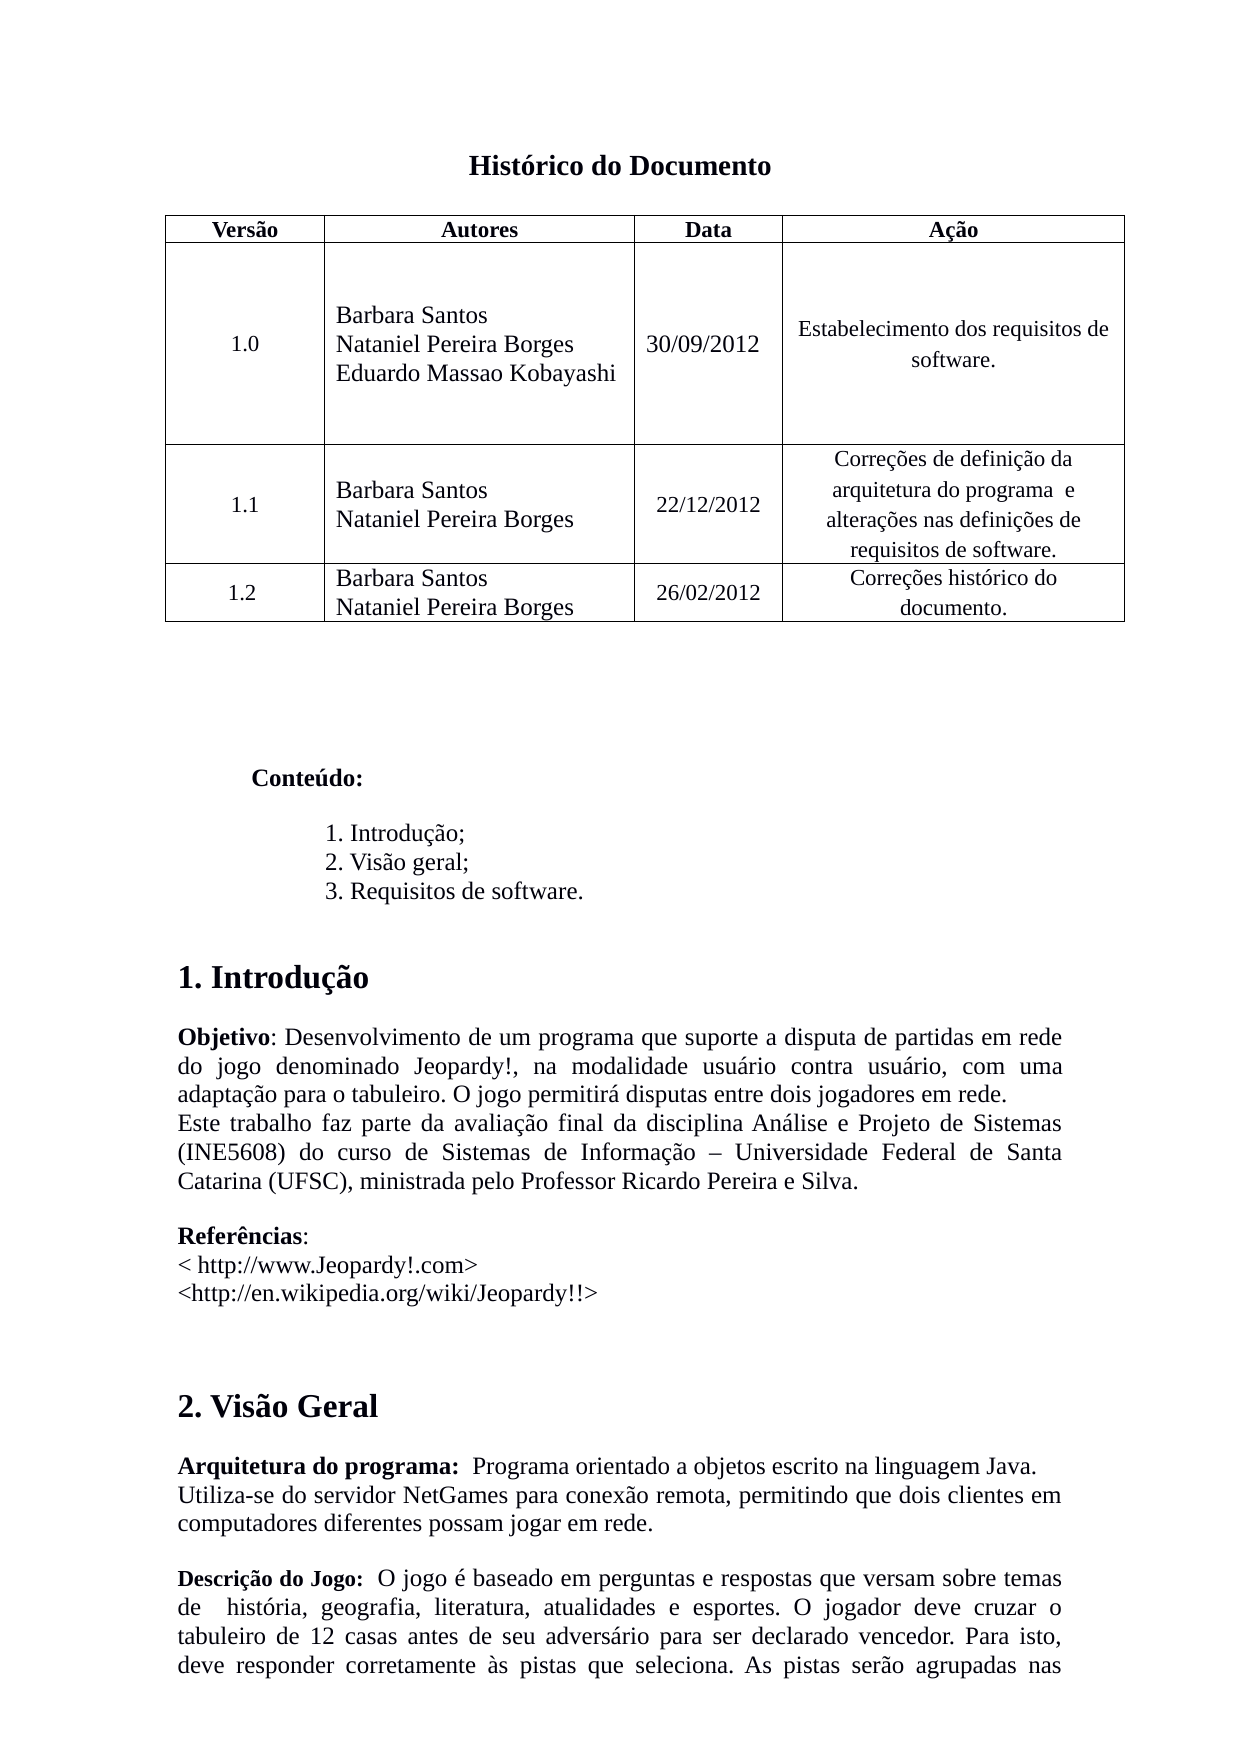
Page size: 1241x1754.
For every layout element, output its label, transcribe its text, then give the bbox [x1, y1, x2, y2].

table_cell 30/09/2012 [635, 243, 782, 444]
table_cell 22/12/2012 [635, 445, 782, 562]
table_header Ação [783, 216, 1124, 242]
table_cell Barbara Santos Nataniel Pereira Borges [325, 445, 634, 562]
table_cell 1.2 [166, 564, 324, 621]
text Utiliza-se do servidor NetGames para conexão remota, permitindo que dois clientes em computadores diferentes possam jogar em rede. [177, 1480, 1063, 1537]
text Este trabalho faz parte da avaliação final da disciplina Análise e Projeto de Sistemas (INE5608) do curso de Sistemas de Informação – Universidade Federal de Santa Catarina (UFSC), ministrada pelo Professor Ricardo Pereira e Silva. [177, 1108, 1063, 1194]
text < http://www.Jeopardy!.com> [177, 1250, 1063, 1278]
table_cell 26/02/2012 [635, 564, 782, 621]
table_header Data [635, 216, 782, 242]
table_cell 1.0 [166, 243, 324, 444]
table_header Autores [325, 216, 634, 242]
text 2. Visão Geral [177, 1386, 1063, 1424]
text Referências: [177, 1221, 1063, 1250]
table_cell Estabelecimento dos requisitos de software. [783, 243, 1124, 444]
table_cell Barbara Santos Nataniel Pereira Borges Eduardo Massao Kobayashi [325, 243, 634, 444]
text Histórico do Documento [177, 148, 1063, 181]
text 1. Introdução; [251, 818, 1063, 847]
table_cell Correções histórico do documento. [783, 564, 1124, 621]
text Descrição do Jogo: O jogo é baseado em perguntas e respostas que versam sobre temas de história, geografia, literatura, atualidades e esportes. O jogador deve cruzar o tabuleiro de 12 casas antes de seu adversário para ser declarado vencedor. Para isto, deve responder corretamente às pistas que seleciona. As pistas serão agrupadas nas [177, 1563, 1063, 1678]
table_cell Barbara Santos Nataniel Pereira Borges [325, 564, 634, 621]
text 3. Requisitos de software. [251, 876, 1063, 905]
table_cell Correções de definição da arquitetura do programa e alterações nas definições de requisitos de software. [783, 445, 1124, 562]
text Arquitetura do programa: Programa orientado a objetos escrito na linguagem Java. [177, 1451, 1063, 1480]
table_header Versão [166, 216, 324, 242]
table_cell 1.1 [166, 445, 324, 562]
text 2. Visão geral; [251, 847, 1063, 876]
text Conteúdo: [177, 763, 1063, 792]
text Objetivo: Desenvolvimento de um programa que suporte a disputa de partidas em rede do jogo denominado Jeopardy!, na modalidade usuário contra usuário, com uma adaptação para o tabuleiro. O jogo permitirá disputas entre dois jogadores em rede. [177, 1022, 1063, 1108]
text 1. Introdução [177, 957, 1063, 996]
text <http://en.wikipedia.org/wiki/Jeopardy!!> [177, 1278, 1063, 1307]
